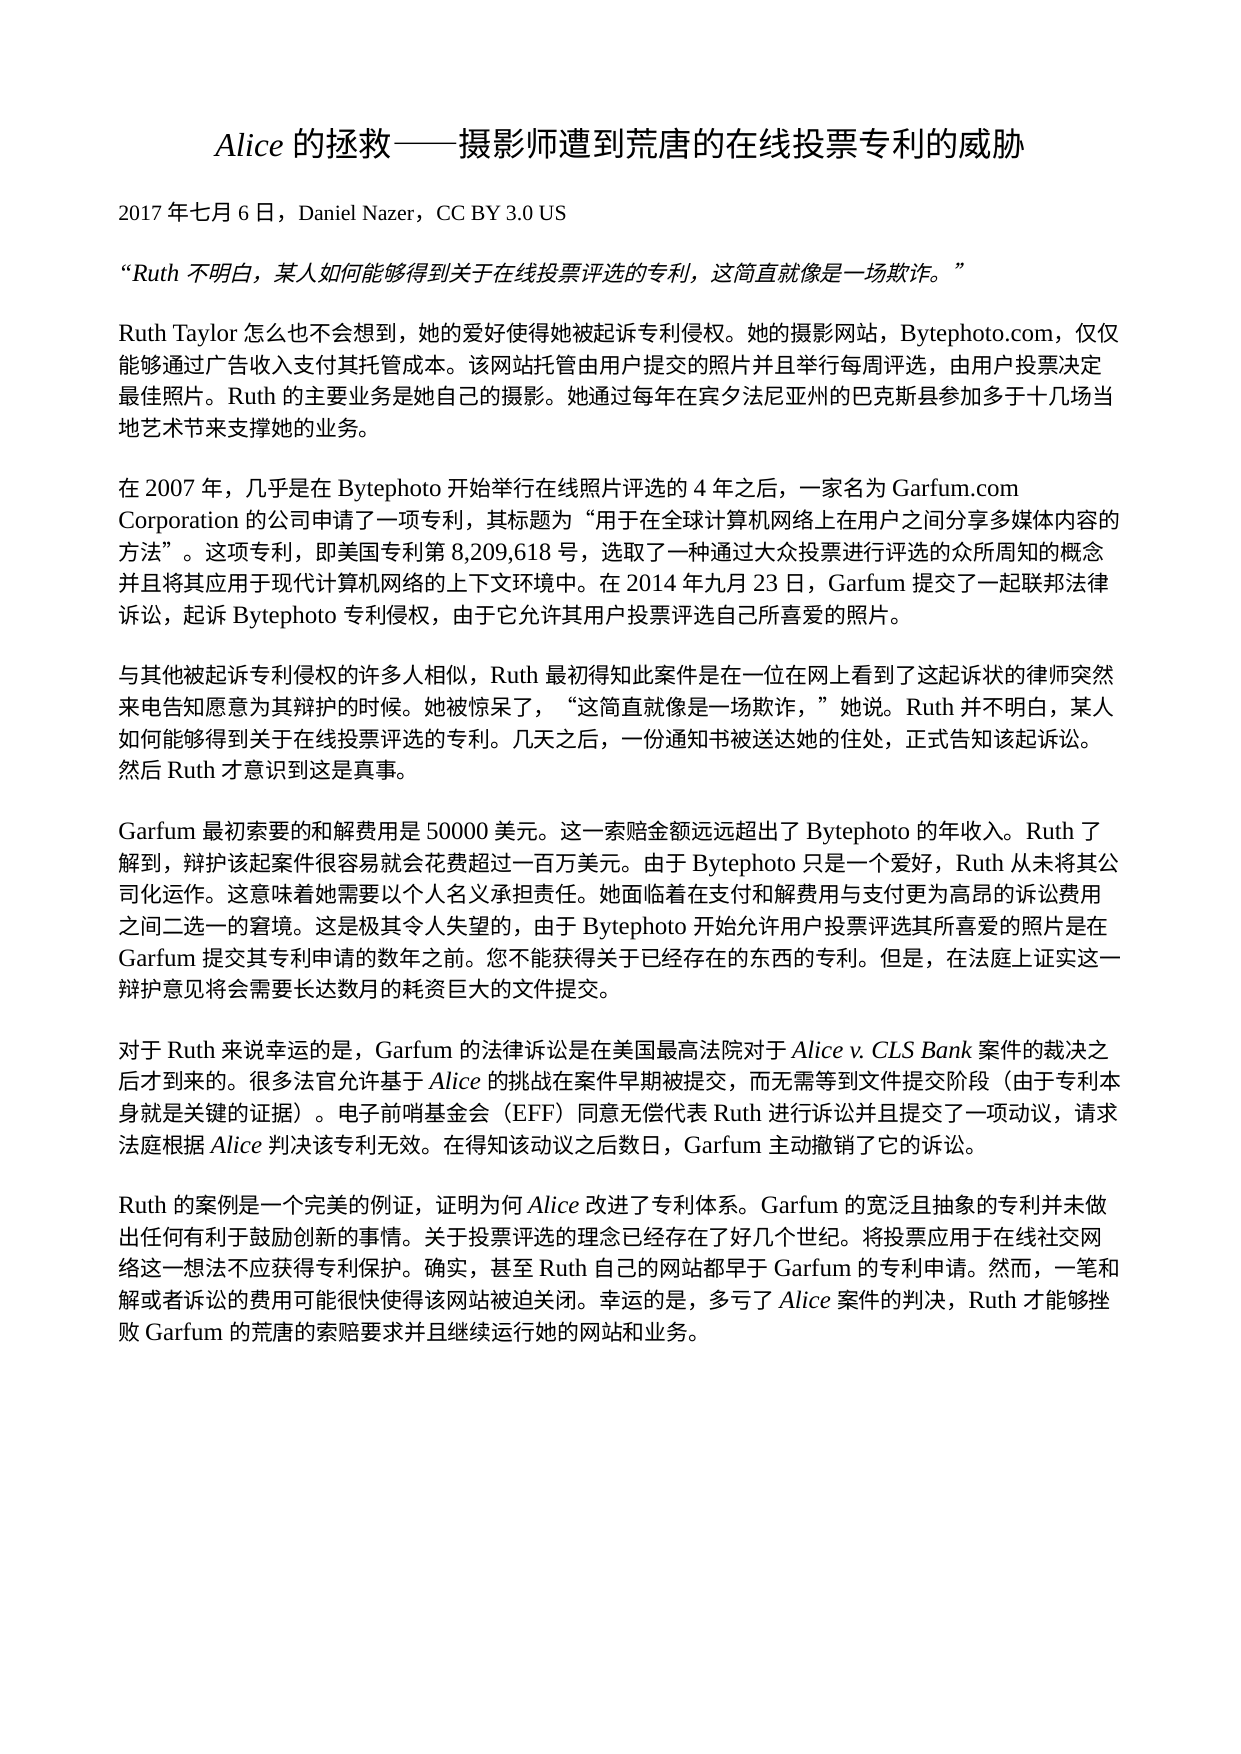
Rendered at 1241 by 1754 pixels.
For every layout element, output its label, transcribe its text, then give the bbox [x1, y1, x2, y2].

text Ruth Taylor 怎么也不会想到，她的爱好使得她被起诉专利侵权。她的摄影网站，Bytephoto.com，仅仅能够通过广告收入支付其托管成本。该网站托管由用户提交的照片并且举行每周评选，由用户投票决定最佳照片。Ruth 的主要业务是她自己的摄影。她通过每年在宾夕法尼亚州的巴克斯县参加多于十几场当地艺术节来支撑她的业务。 [118, 316, 1122, 443]
text 与其他被起诉专利侵权的许多人相似，Ruth 最初得知此案件是在一位在网上看到了这起诉状的律师突然来电告知愿意为其辩护的时候。她被惊呆了，“这简直就像是一场欺诈，”她说。Ruth 并不明白，某人如何能够得到关于在线投票评选的专利。几天之后，一份通知书被送达她的住处，正式告知该起诉讼。然后 Ruth 才意识到这是真事。 [118, 658, 1122, 785]
text Garfum 最初索要的和解费用是 50000 美元。这一索赔金额远远超出了 Bytephoto 的年收入。Ruth 了解到，辩护该起案件很容易就会花费超过一百万美元。由于 Bytephoto 只是一个爱好，Ruth 从未将其公司化运作。这意味着她需要以个人名义承担责任。她面临着在支付和解费用与支付更为高昂的诉讼费用之间二选一的窘境。这是极其令人失望的，由于 Bytephoto 开始允许用户投票评选其所喜爱的照片是在 Garfum 提交其专利申请的数年之前。您不能获得关于已经存在的东西的专利。但是，在法庭上证实这一辩护意见将会需要长达数月的耗资巨大的文件提交。 [118, 814, 1122, 1004]
text 在 2007 年，几乎是在 Bytephoto 开始举行在线照片评选的 4 年之后，一家名为 Garfum.com Corporation 的公司申请了一项专利，其标题为“用于在全球计算机网络上在用户之间分享多媒体内容的方法”。这项专利，即美国专利第 8,209,618 号，选取了一种通过大众投票进行评选的众所周知的概念并且将其应用于现代计算机网络的上下文环境中。在 2014 年九月 23 日，Garfum 提交了一起联邦法律诉讼，起诉 Bytephoto 专利侵权，由于它允许其用户投票评选自己所喜爱的照片。 [118, 471, 1122, 630]
text “Ruth 不明白，某人如何能够得到关于在线投票评选的专利，这简直就像是一场欺诈。” [118, 256, 1122, 287]
text 对于 Ruth 来说幸运的是，Garfum 的法律诉讼是在美国最高法院对于 Alice v. CLS Bank 案件的裁决之后才到来的。很多法官允许基于 Alice 的挑战在案件早期被提交，而无需等到文件提交阶段（由于专利本身就是关键的证据）。电子前哨基金会（EFF）同意无偿代表 Ruth 进行诉讼并且提交了一项动议，请求法庭根据 Alice 判决该专利无效。在得知该动议之后数日，Garfum 主动撤销了它的诉讼。 [118, 1033, 1122, 1159]
text Alice 的拯救——摄影师遭到荒唐的在线投票专利的威胁 [118, 118, 1122, 166]
text Ruth 的案例是一个完美的例证，证明为何 Alice 改进了专利体系。Garfum 的宽泛且抽象的专利并未做出任何有利于鼓励创新的事情。关于投票评选的理念已经存在了好几个世纪。将投票应用于在线社交网络这一想法不应获得专利保护。确实，甚至 Ruth 自己的网站都早于 Garfum 的专利申请。然而，一笔和解或者诉讼的费用可能很快使得该网站被迫关闭。幸运的是，多亏了 Alice 案件的判决，Ruth 才能够挫败 Garfum 的荒唐的索赔要求并且继续运行她的网站和业务。 [118, 1188, 1122, 1346]
text 2017 年七月 6 日，Daniel Nazer，CC BY 3.0 US [118, 195, 1122, 227]
